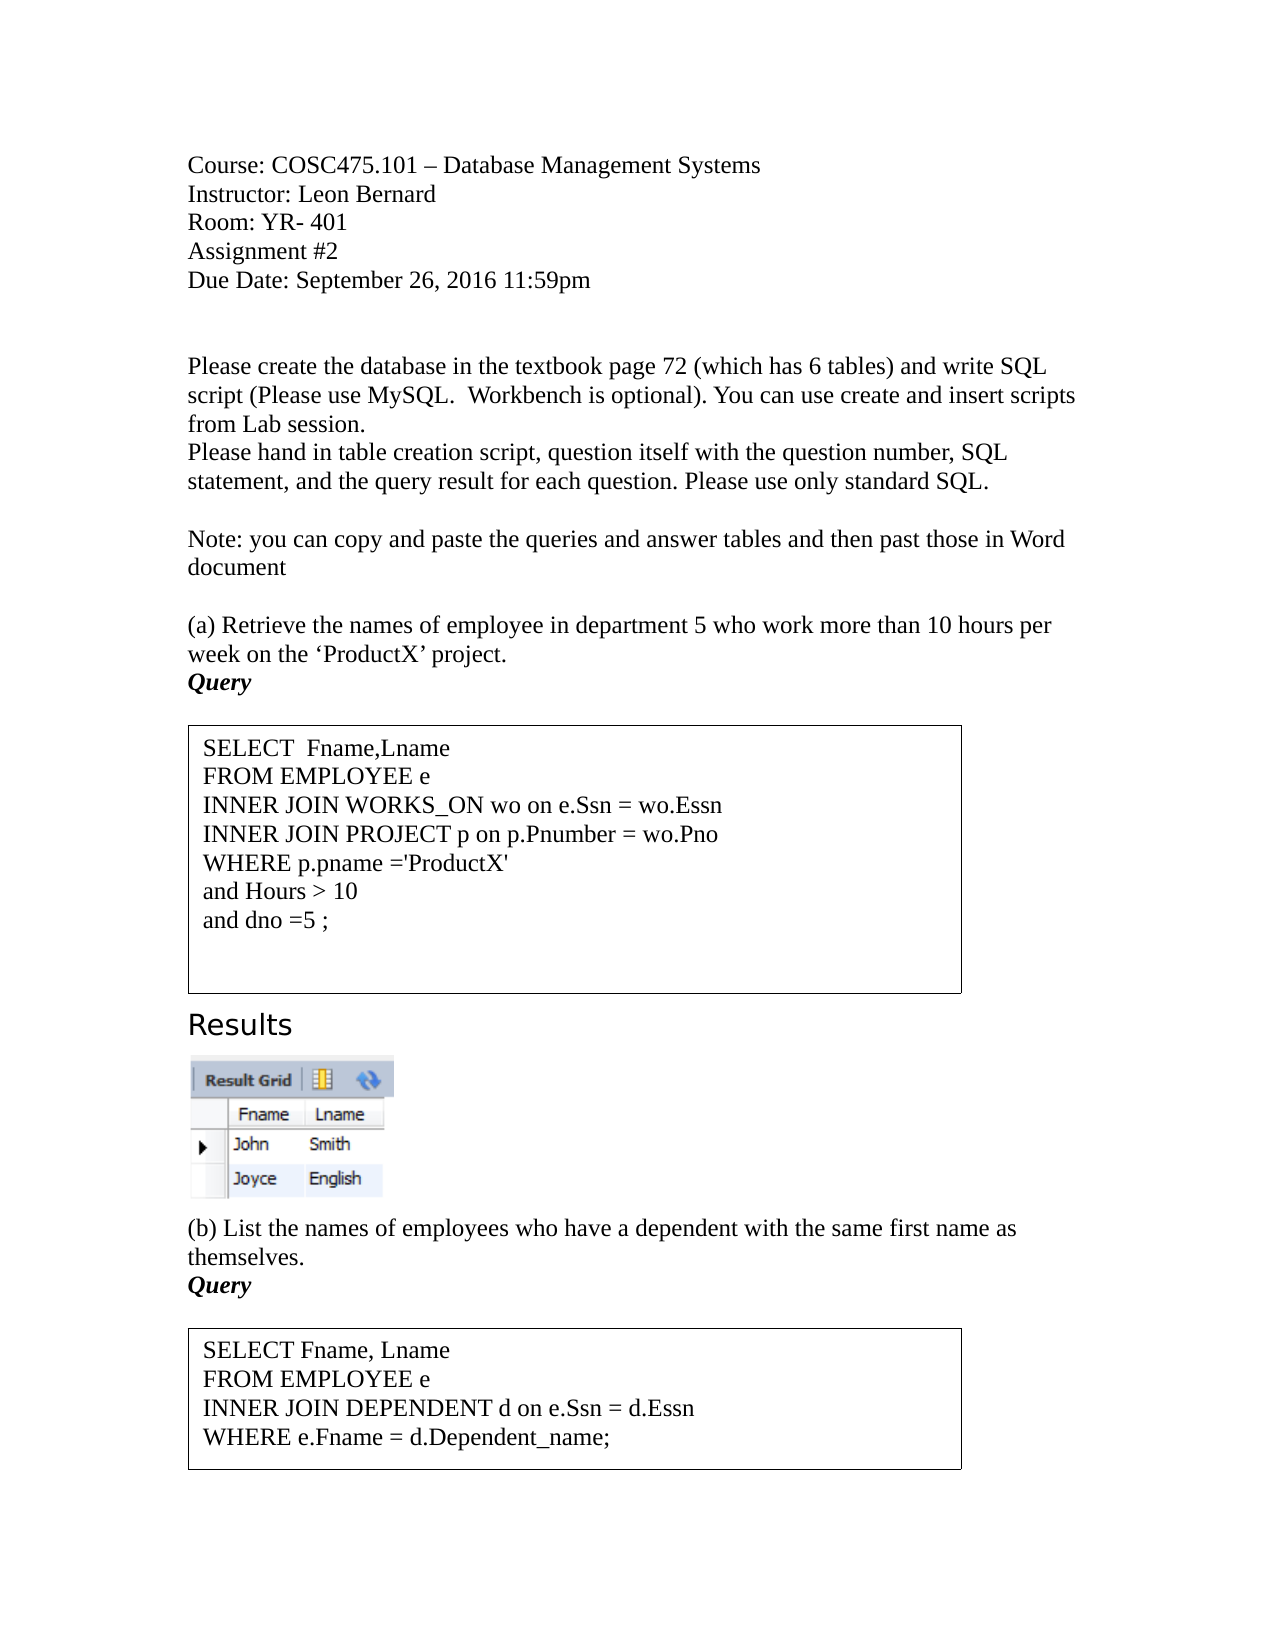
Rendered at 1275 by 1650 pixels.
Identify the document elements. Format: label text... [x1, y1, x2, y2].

text INNER JOIN WORKS_ON wo on e.Ssn = wo.Essn [203, 790, 946, 819]
text Query [187, 1271, 1087, 1299]
text (b) List the names of employees who have a dependent with the same first name as themselves. [187, 1213, 1087, 1271]
text (a) Retrieve the names of employee in department 5 who work more than 10 hours per week on the ‘ProductX’ project. [187, 610, 1087, 667]
text Please hand in table creation script, question itself with the question number, SQL statement, and the query result for each question. Please use only standard SQL. [187, 437, 1087, 495]
text and Hours > 10 [203, 876, 946, 905]
text Course: COSC475.101 – Database Management Systems [187, 150, 1087, 179]
subtitle Results [187, 1009, 1087, 1043]
text INNER JOIN PROJECT p on p.Pnumber = wo.Pno [203, 819, 946, 848]
text WHERE p.pname ='ProductX' [203, 848, 946, 876]
text Assignment #2 [187, 236, 1087, 265]
text SELECT Fname,Lname [203, 733, 946, 761]
text Note: you can copy and paste the queries and answer tables and then past those in Word document [187, 524, 1087, 581]
text Query [187, 667, 1087, 696]
text Due Date: September 26, 2016 11:59pm [187, 265, 1087, 294]
text WHERE e.Fname = d.Dependent_name; [203, 1422, 946, 1451]
picture [190, 1055, 394, 1213]
text INNER JOIN DEPENDENT d on e.Ssn = d.Essn [203, 1393, 946, 1422]
text FROM EMPLOYEE e [203, 1364, 946, 1393]
text FROM EMPLOYEE e [203, 761, 946, 790]
text Please create the database in the textbook page 72 (which has 6 tables) and write SQL script (Please use MySQL. Workbench is optional). You can use create and insert scripts from Lab session. [187, 351, 1087, 437]
text and dno =5 ; [203, 905, 946, 934]
text Room: YR- 401 [187, 207, 1087, 236]
text SELECT Fname, Lname [203, 1336, 946, 1364]
text Instructor: Leon Bernard [187, 179, 1087, 207]
